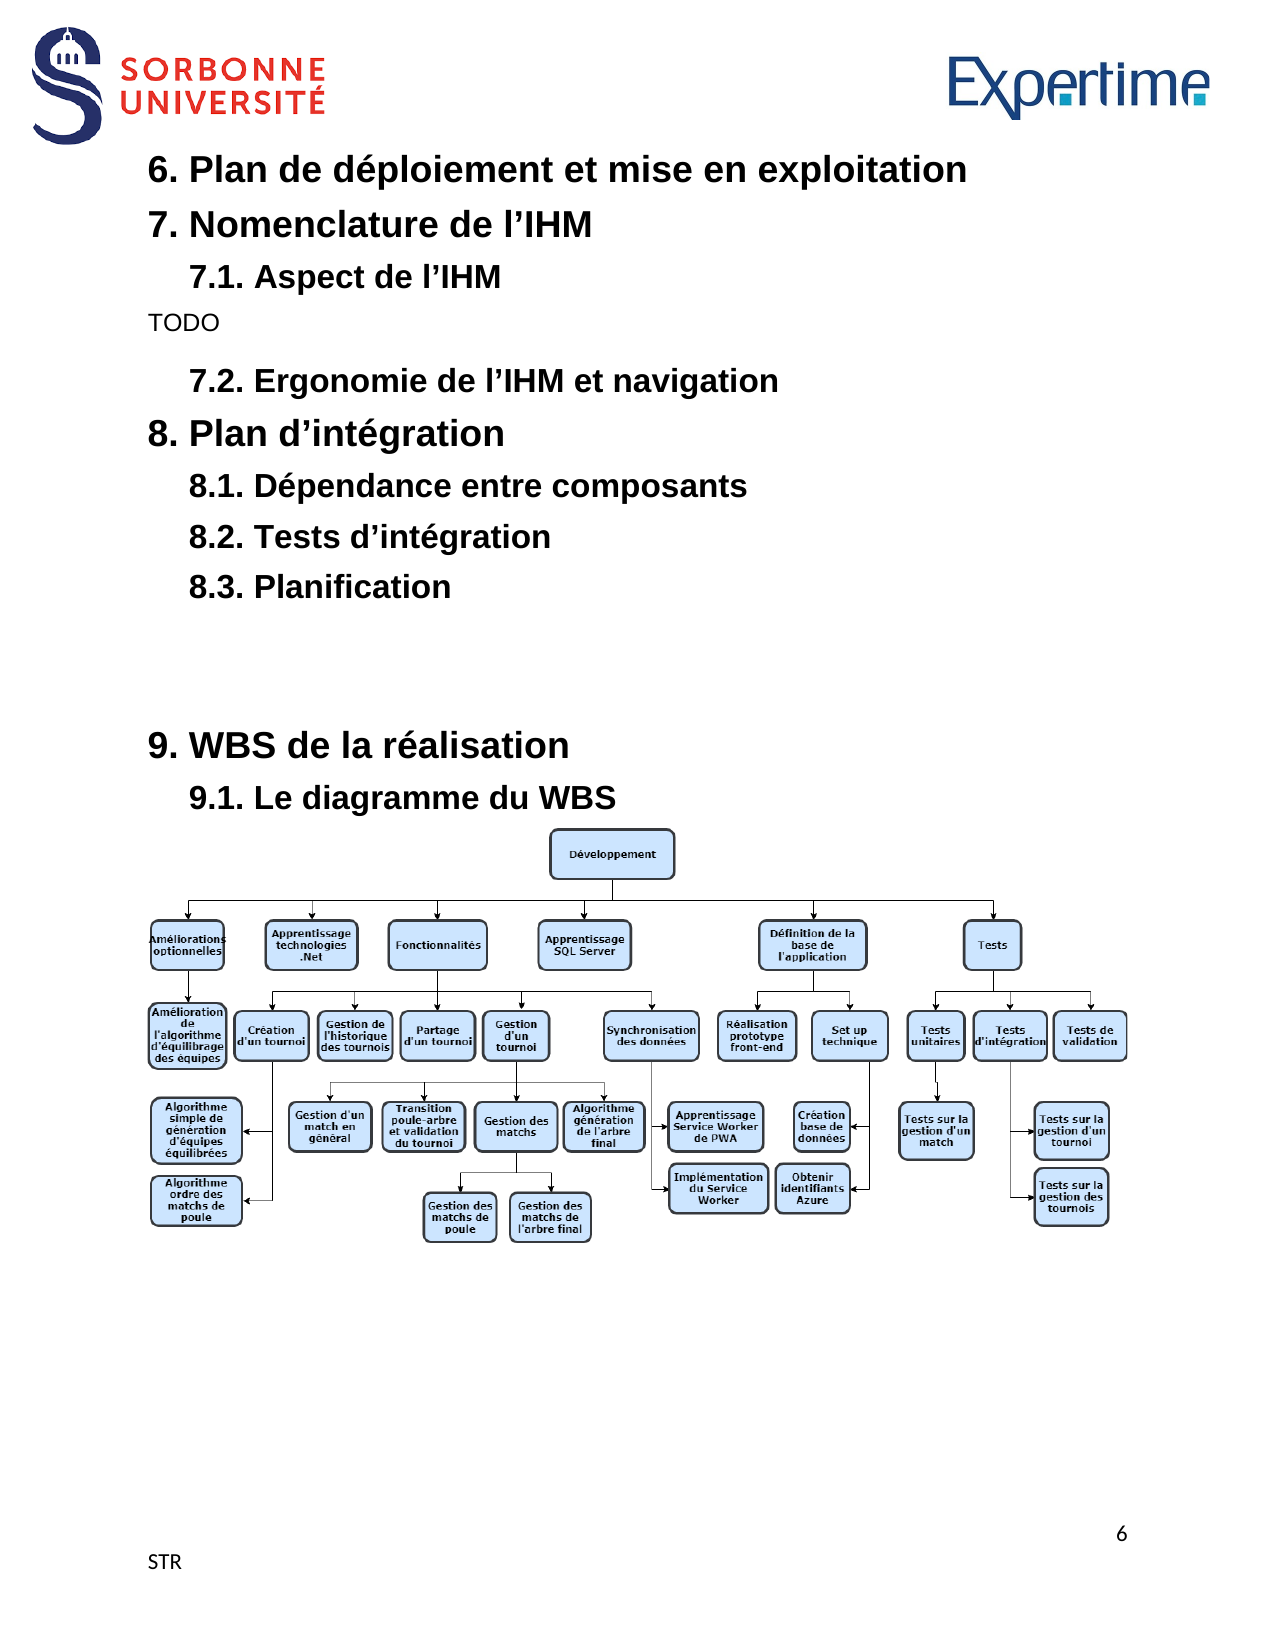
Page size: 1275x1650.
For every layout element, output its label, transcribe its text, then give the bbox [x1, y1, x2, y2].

picture [147, 828, 1128, 1243]
subtitle WBS de la réalisation [147, 723, 1127, 766]
subtitle Dépendance entre composants [189, 467, 1127, 505]
picture [31, 26, 325, 145]
subtitle Ergonomie de l’IHM et navigation [189, 361, 1127, 400]
subtitle Le diagramme du WBS [189, 778, 1127, 817]
picture [945, 52, 1210, 120]
subtitle Aspect de l’IHM [189, 257, 1127, 296]
subtitle Tests d’intégration [189, 517, 1127, 555]
subtitle Nomenclature de l’IHM [147, 202, 1127, 246]
subtitle Plan d’intégration [147, 412, 1127, 455]
text TODO [148, 308, 1127, 336]
subtitle Planification [189, 567, 1127, 605]
subtitle Plan de déploiement et mise en exploitation [147, 148, 1127, 191]
